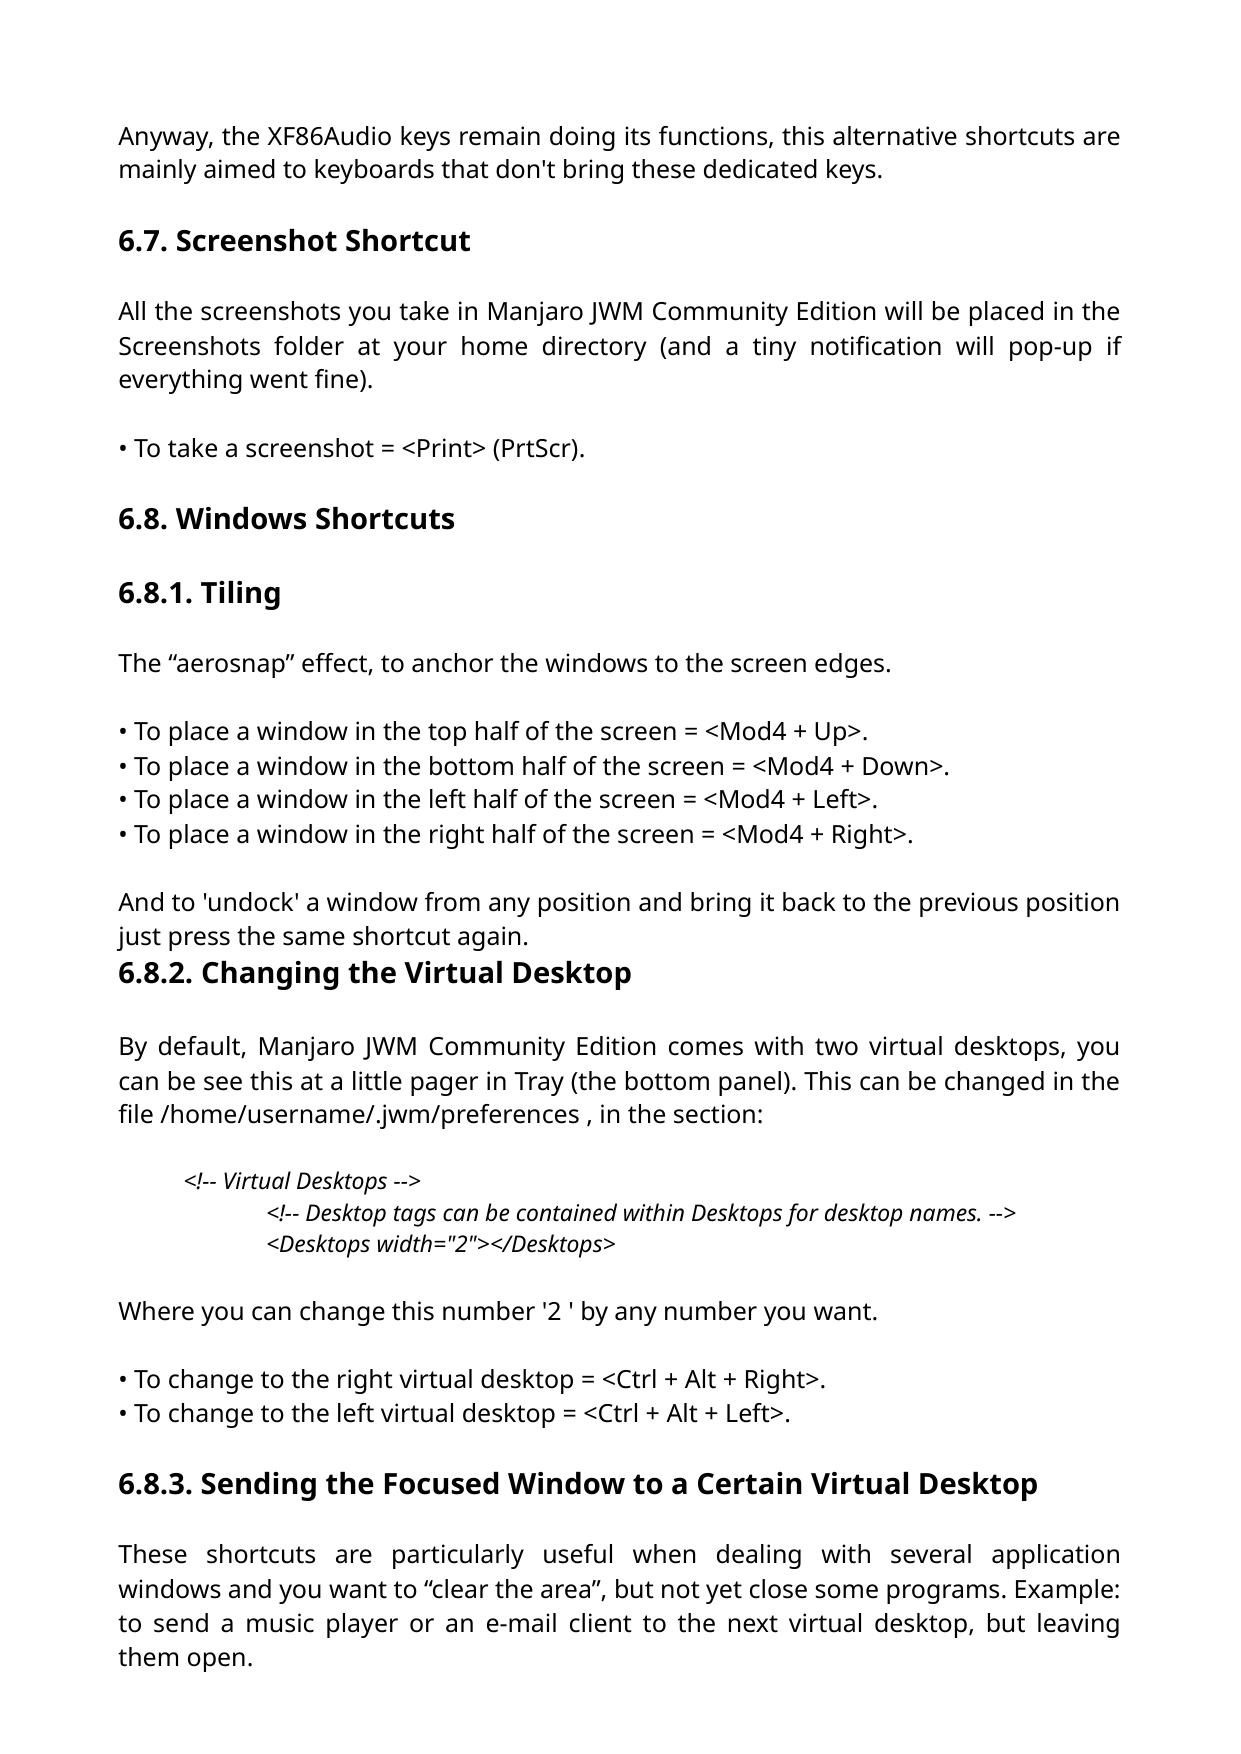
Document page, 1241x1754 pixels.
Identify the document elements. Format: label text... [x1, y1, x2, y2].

subtitle 6.8.1. Tiling [118, 572, 1122, 612]
subtitle 6.7. Screenshot Shortcut [118, 220, 1122, 260]
text Where you can change this number '2 ' by any number you want. [118, 1293, 1122, 1327]
text • To place a window in the right half of the screen = <Mod4 + Right>. [118, 816, 1122, 850]
text • To place a window in the top half of the screen = <Mod4 + Up>. [118, 714, 1122, 748]
text • To change to the left virtual desktop = <Ctrl + Alt + Left>. [118, 1395, 1122, 1429]
subtitle 6.8.3. Sending the Focused Window to a Certain Virtual Desktop [118, 1463, 1122, 1503]
text By default, Manjaro JWM Community Edition comes with two virtual desktops, you can be see this at a little pager in Tray (the bottom panel). This can be changed in the file /home/username/.jwm/preferences , in the section: [118, 1029, 1122, 1131]
text And to 'undock' a window from any position and bring it back to the previous position just press the same shortcut again. [118, 884, 1122, 952]
text These shortcuts are particularly useful when dealing with several application windows and you want to “clear the area”, but not yet close some programs. Example: to send a music player or an e-mail client to the next virtual desktop, but leaving them open. [118, 1537, 1122, 1673]
subtitle 6.8.2. Changing the Virtual Desktop [118, 952, 1122, 992]
subtitle 6.8. Windows Shortcuts [118, 498, 1122, 538]
text <!-- Desktop tags can be contained within Desktops for desktop names. --> [177, 1197, 1122, 1228]
text • To take a screenshot = <Print> (PrtScr). [118, 430, 1122, 464]
text <!-- Virtual Desktops --> [177, 1165, 1122, 1197]
text • To place a window in the left half of the screen = <Mod4 + Left>. [118, 782, 1122, 816]
text Anyway, the XF86Audio keys remain doing its functions, this alternative shortcuts are mainly aimed to keyboards that don't bring these dedicated keys. [118, 118, 1122, 186]
text <Desktops width="2"></Desktops> [177, 1228, 1122, 1259]
text • To place a window in the bottom half of the screen = <Mod4 + Down>. [118, 748, 1122, 782]
text The “aerosnap” effect, to anchor the windows to the screen edges. [118, 646, 1122, 680]
text • To change to the right virtual desktop = <Ctrl + Alt + Right>. [118, 1361, 1122, 1395]
text All the screenshots you take in Manjaro JWM Community Edition will be placed in the Screenshots folder at your home directory (and a tiny notification will pop-up if everything went fine). [118, 294, 1122, 396]
